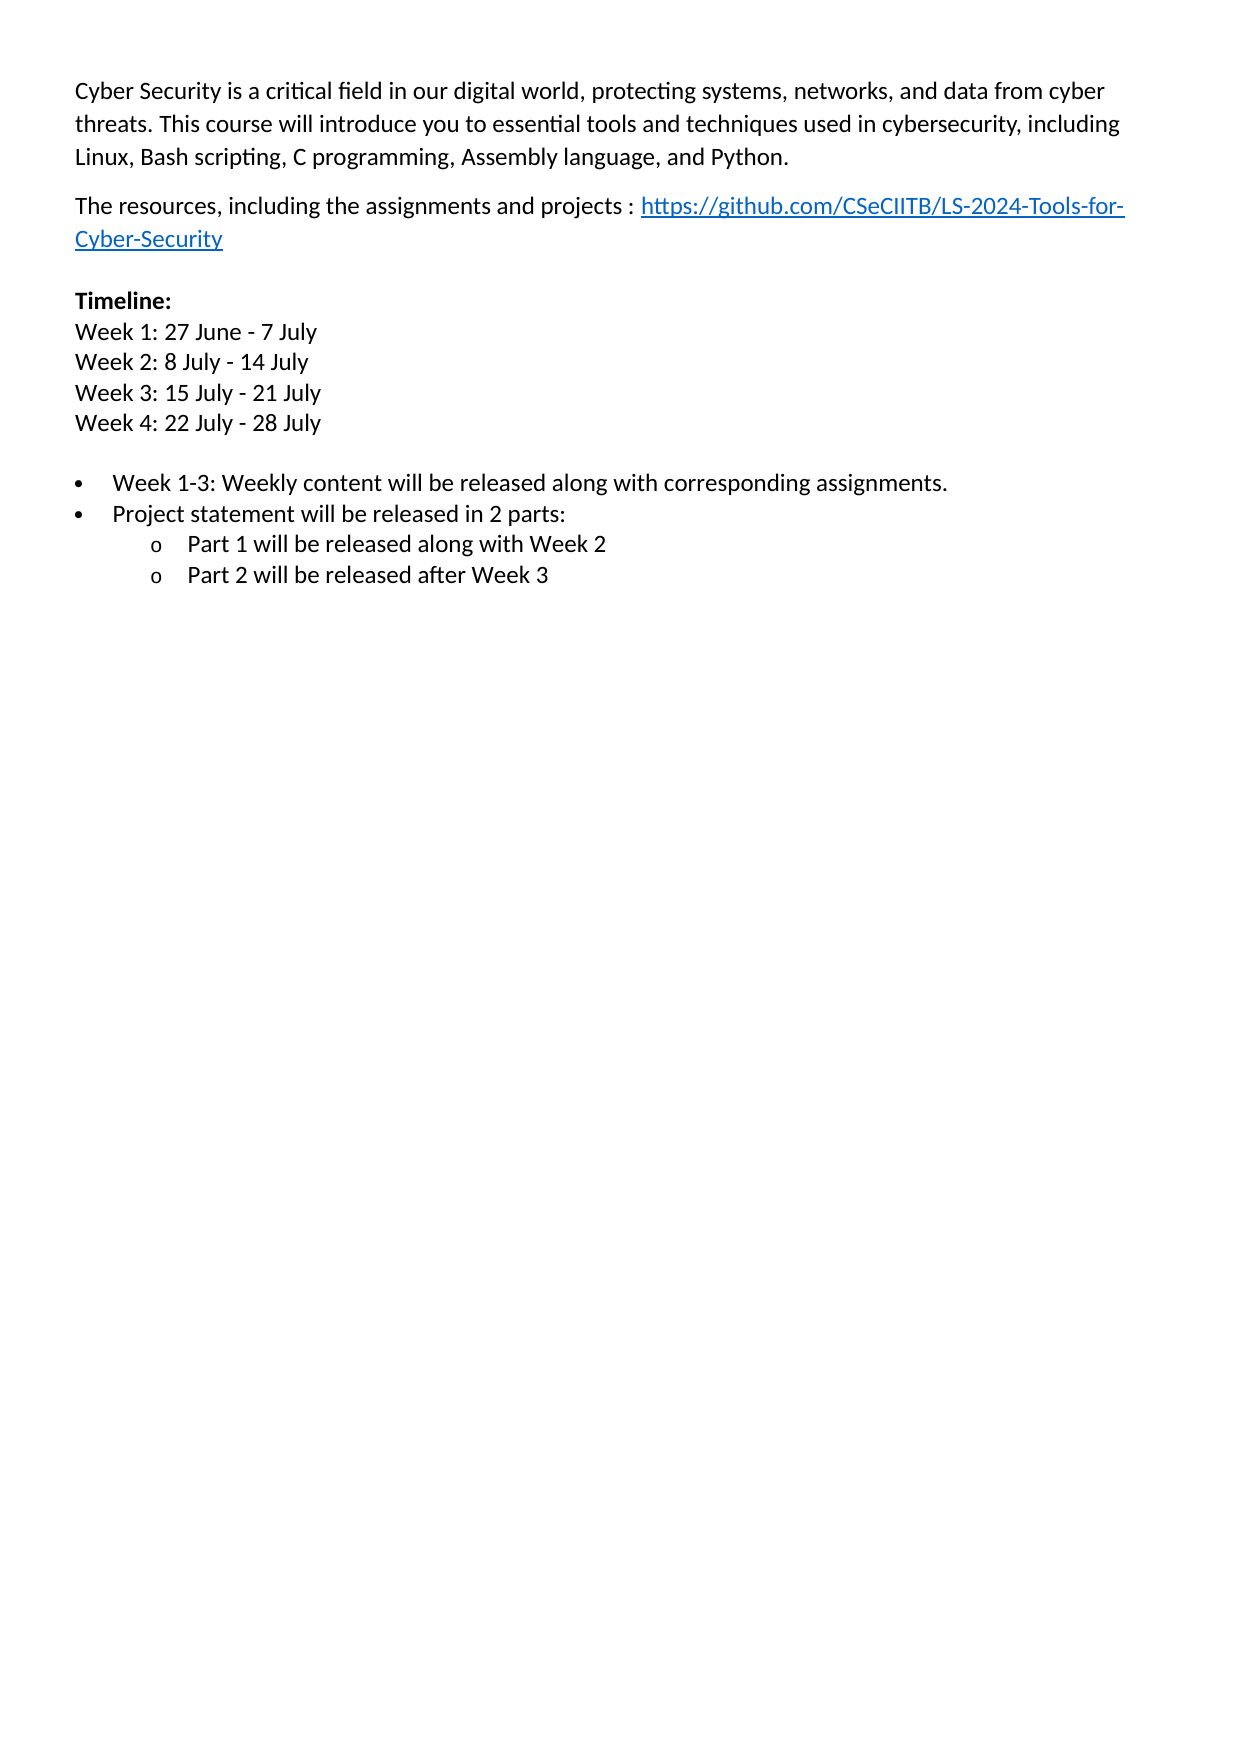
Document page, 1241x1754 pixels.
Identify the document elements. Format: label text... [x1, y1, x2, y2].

list Week 1-3: Weekly content will be released along with corresponding assignments. [75, 467, 1165, 498]
text Cyber Security is a critical field in our digital world, protecting systems, networks, and data from cyber threats. This course will introduce you to essential tools and techniques used in cybersecurity, including Linux, Bash scripting, C programming, Assembly language, and Python. [75, 75, 1165, 171]
text The resources, including the assignments and projects : https://github.com/CSeCIITB/LS-2024-Tools-for-Cyber-Security [75, 190, 1165, 254]
text Timeline: Week 1: 27 June - 7 July Week 2: 8 July - 14 July Week 3: 15 July - 21 July Week 4: 22 July - 28 July [75, 285, 1165, 438]
list Part 1 will be released along with Week 2 [150, 528, 1165, 559]
list Project statement will be released in 2 parts: [75, 498, 1165, 528]
list Part 2 will be released after Week 3 [150, 559, 1165, 589]
